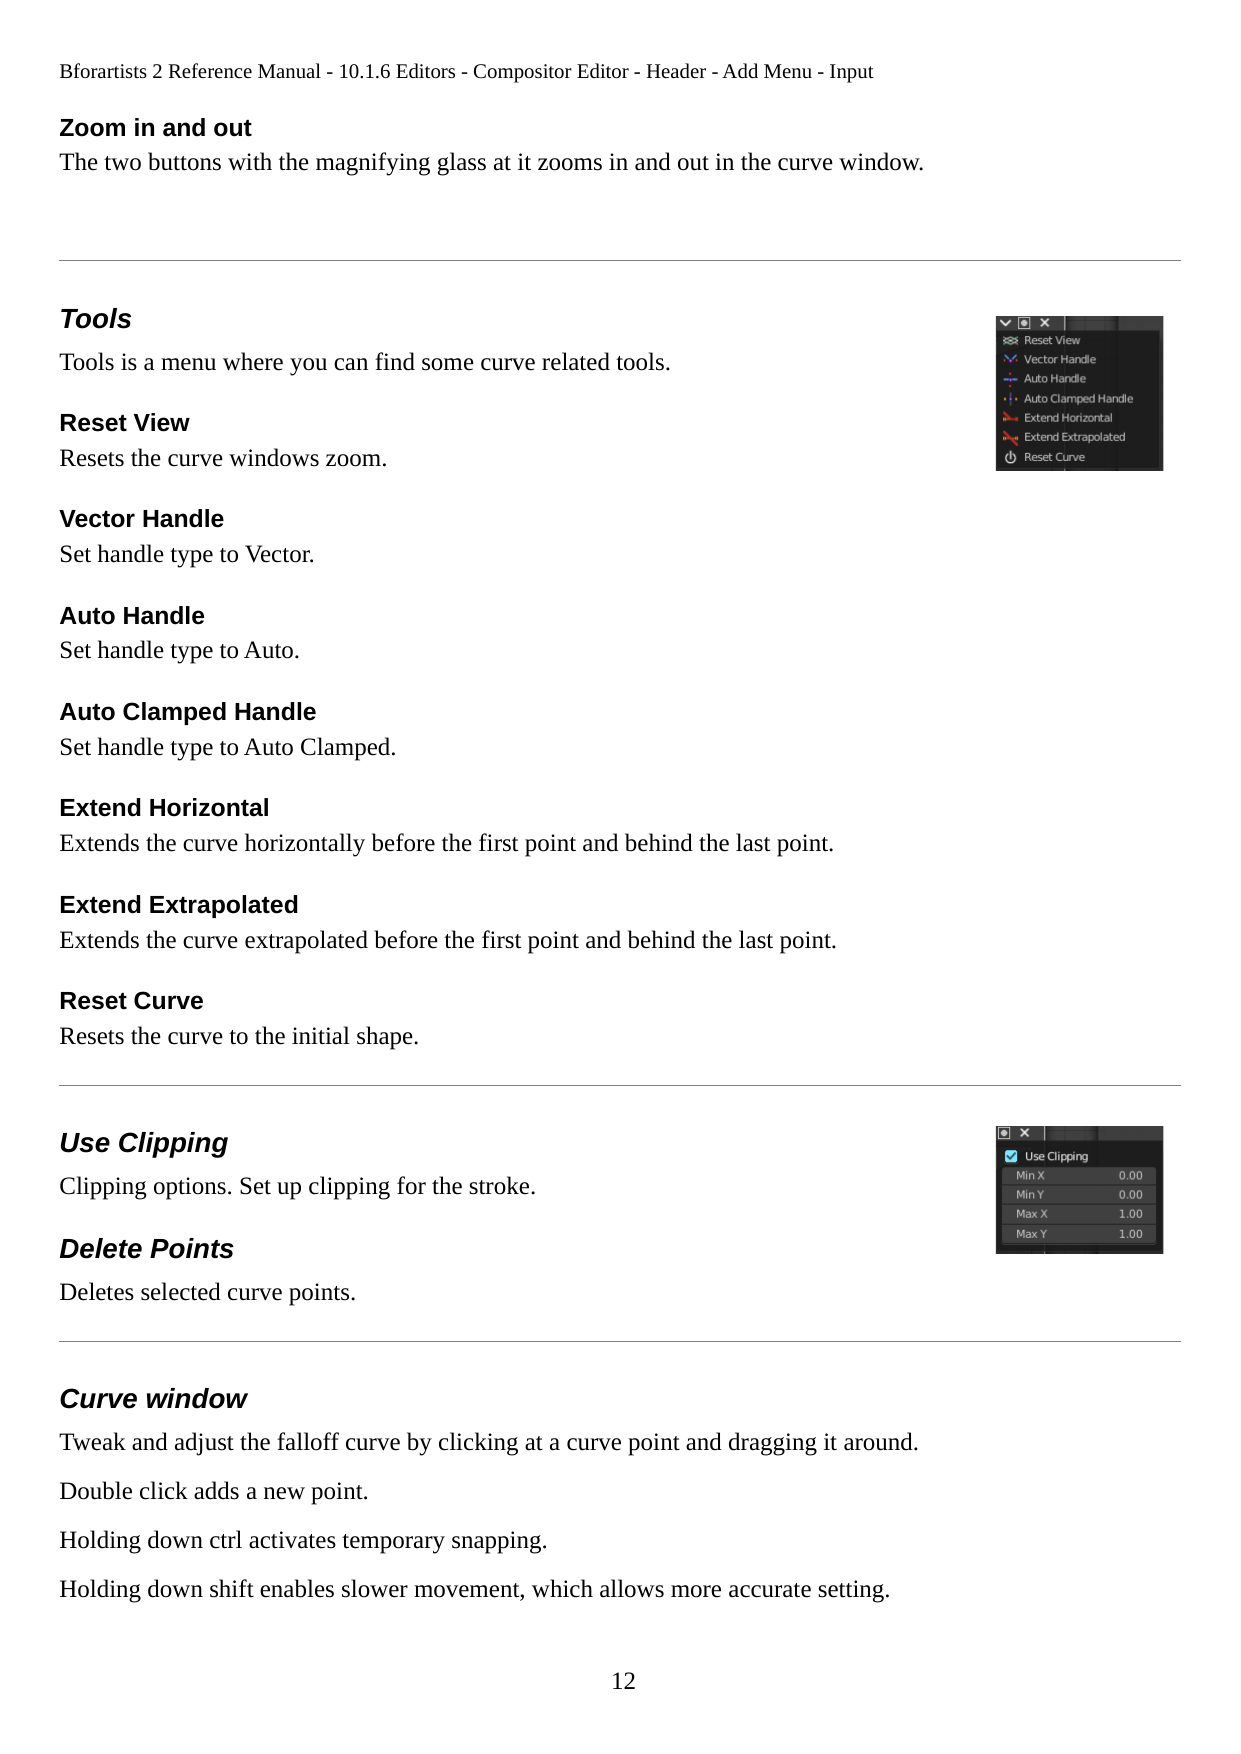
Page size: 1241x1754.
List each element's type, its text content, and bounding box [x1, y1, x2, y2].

subtitle Auto Handle [59, 601, 1181, 629]
subtitle Vector Handle [59, 504, 1181, 533]
text Deletes selected curve points. [59, 1277, 1181, 1306]
subtitle Extend Extrapolated [59, 890, 1181, 918]
subtitle Extend Horizontal [59, 793, 1181, 822]
subtitle Auto Clamped Handle [59, 697, 1181, 726]
text Holding down ctrl activates temporary snapping. [59, 1525, 1181, 1554]
text Resets the curve windows zoom. [59, 443, 1181, 472]
text Resets the curve to the initial shape. [59, 1021, 1181, 1050]
subtitle Delete Points [59, 1233, 1181, 1264]
text The two buttons with the magnifying glass at it zooms in and out in the curve window. [59, 147, 1181, 176]
text Holding down shift enables slower movement, which allows more accurate setting. [59, 1574, 1181, 1603]
picture [995, 1126, 1164, 1254]
text Double click adds a new point. [59, 1476, 1181, 1505]
subtitle Curve window [59, 1383, 1181, 1415]
text Set handle type to Vector. [59, 539, 1181, 568]
subtitle Use Clipping [59, 1127, 995, 1159]
text Tweak and adjust the falloff curve by clicking at a curve point and dragging it around. [59, 1427, 1181, 1456]
subtitle Reset View [59, 408, 995, 437]
subtitle Zoom in and out [59, 113, 1181, 141]
text Set handle type to Auto Clamped. [59, 732, 1181, 761]
picture [995, 316, 1164, 471]
text Extends the curve horizontally before the first point and behind the last point. [59, 828, 1181, 857]
text Extends the curve extrapolated before the first point and behind the last point. [59, 925, 1181, 953]
text Set handle type to Auto. [59, 636, 1181, 664]
subtitle [1164, 1127, 1181, 1159]
subtitle [1164, 408, 1181, 437]
text Clipping options. Set up clipping for the stroke. [59, 1171, 995, 1200]
subtitle Reset Curve [59, 986, 1181, 1015]
subtitle Tools [59, 302, 1181, 334]
text Tools is a menu where you can find some curve related tools. [59, 347, 995, 375]
